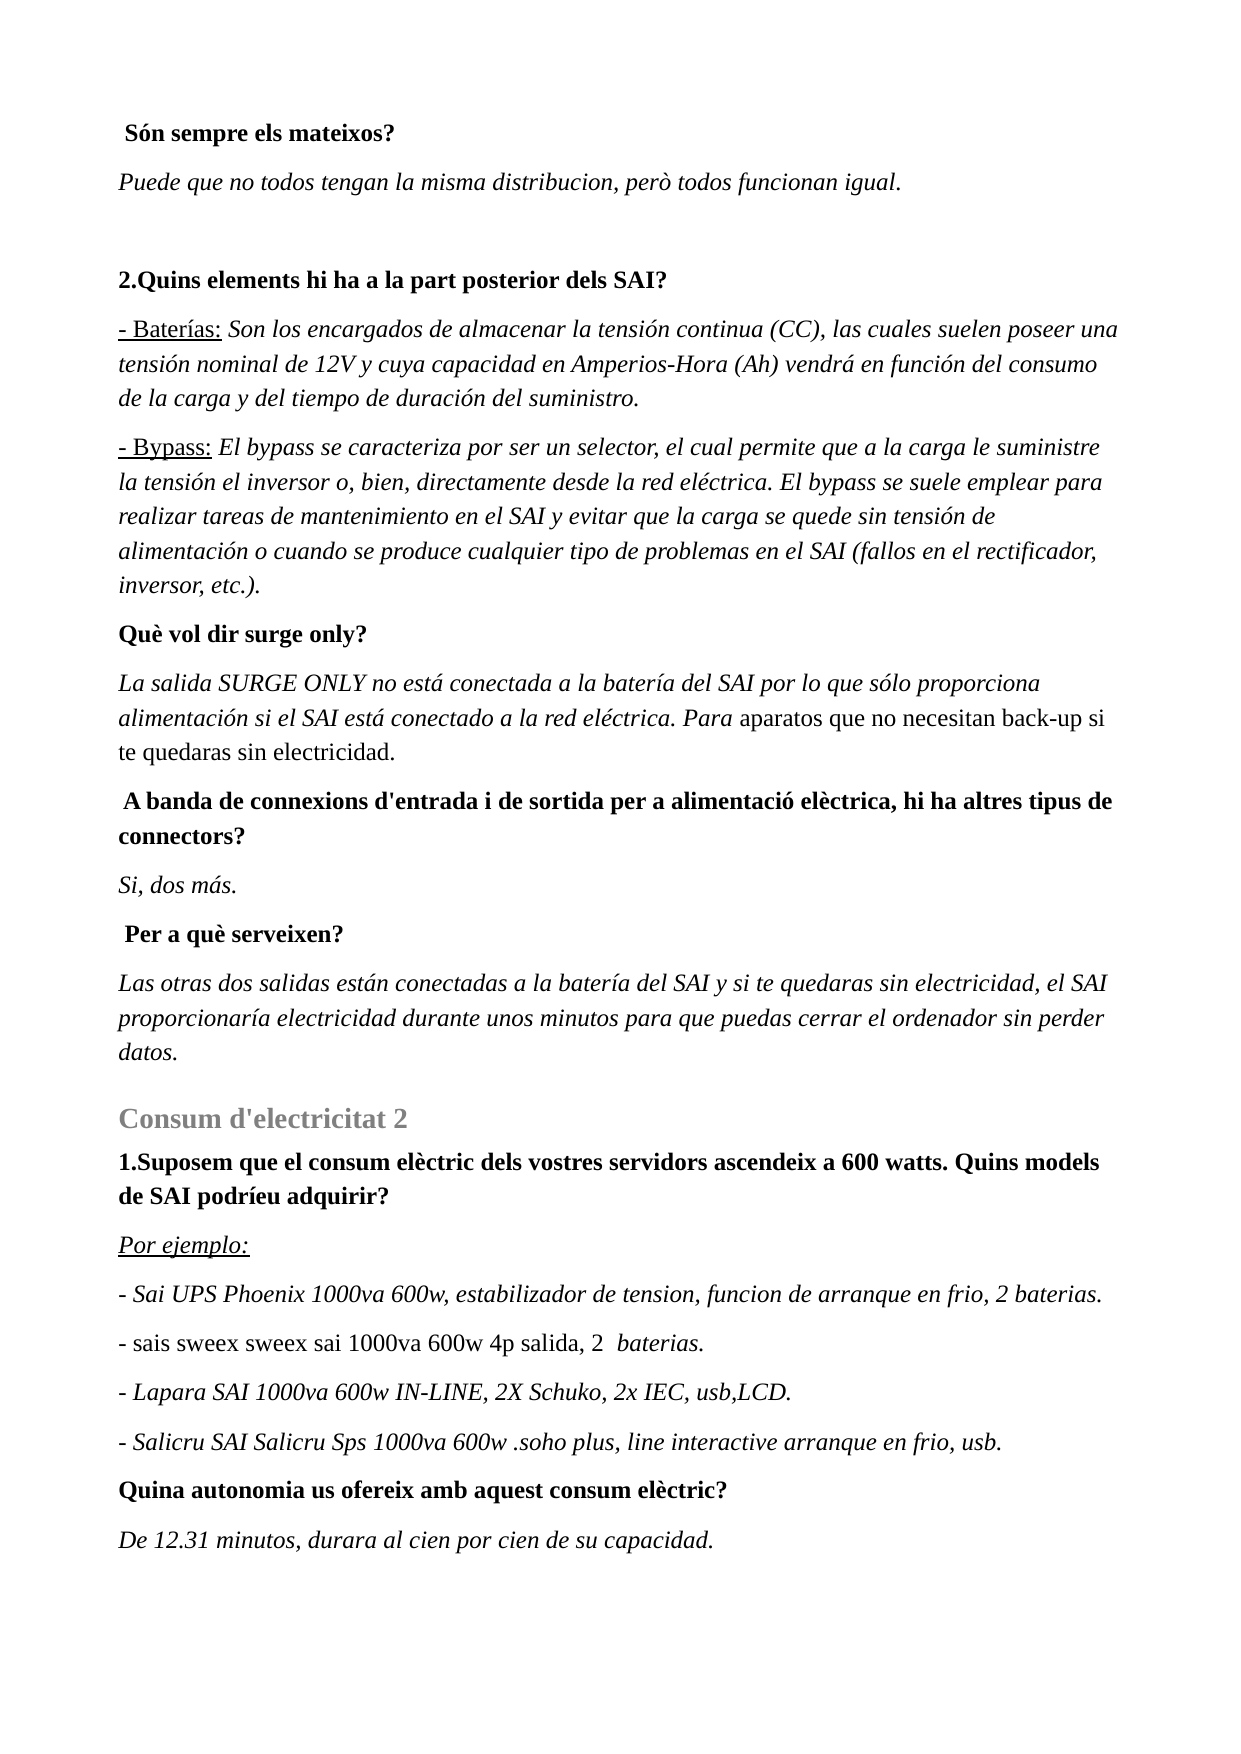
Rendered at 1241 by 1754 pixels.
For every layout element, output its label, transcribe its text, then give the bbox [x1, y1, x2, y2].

text Què vol dir surge only? [118, 619, 1122, 648]
text Por ejemplo: [118, 1230, 1122, 1259]
text Puede que no todos tengan la misma distribucion, però todos funcionan igual. [118, 167, 1122, 196]
text - Salicru SAI Salicru Sps 1000va 600w .soho plus, line interactive arranque en frio, usb. [118, 1427, 1122, 1455]
text - Bypass: El bypass se caracteriza por ser un selector, el cual permite que a la carga le suministre la tensión el inversor o, bien, directamente desde la red eléctrica. El bypass se suele emplear para realizar tareas de mantenimiento en el SAI y evitar que la carga se quede sin tensión de alimentación o cuando se produce cualquier tipo de problemas en el SAI (fallos en el rectificador, inversor, etc.). [118, 432, 1122, 599]
text Són sempre els mateixos? [118, 118, 1122, 147]
text Quina autonomia us ofereix amb aquest consum elèctric? [118, 1476, 1122, 1504]
text La salida SURGE ONLY no está conectada a la batería del SAI por lo que sólo proporciona alimentación si el SAI está conectado a la red eléctrica. Para aparatos que no necesitan back-up si te quedaras sin electricidad. [118, 668, 1122, 766]
text - Lapara SAI 1000va 600w IN-LINE, 2X Schuko, 2x IEC, usb,LCD. [118, 1377, 1122, 1406]
text Las otras dos salidas están conectadas a la batería del SAI y si te quedaras sin electricidad, el SAI proporcionaría electricidad durante unos minutos para que puedas cerrar el ordenador sin perder datos. [118, 968, 1122, 1066]
text - sais sweex sweex sai 1000va 600w 4p salida, 2 baterias. [118, 1328, 1122, 1357]
text Si, dos más. [118, 870, 1122, 899]
text De 12.31 minutos, durara al cien por cien de su capacidad. [118, 1525, 1122, 1553]
text 1.Suposem que el consum elèctric dels vostres servidors ascendeix a 600 watts. Quins models de SAI podríeu adquirir? [118, 1147, 1122, 1210]
text Per a què serveixen? [118, 919, 1122, 948]
text A banda de connexions d'entrada i de sortida per a alimentació elèctrica, hi ha altres tipus de connectors? [118, 786, 1122, 850]
text - Baterías: Son los encargados de almacenar la tensión continua (CC), las cuales suelen poseer una tensión nominal de 12V y cuya capacidad en Amperios-Hora (Ah) vendrá en función del consumo de la carga y del tiempo de duración del suministro. [118, 314, 1122, 412]
subtitle Consum d'electricitat 2 [118, 1101, 1122, 1134]
text - Sai UPS Phoenix 1000va 600w, estabilizador de tension, funcion de arranque en frio, 2 baterias. [118, 1279, 1122, 1308]
text 2.Quins elements hi ha a la part posterior dels SAI? [118, 265, 1122, 294]
